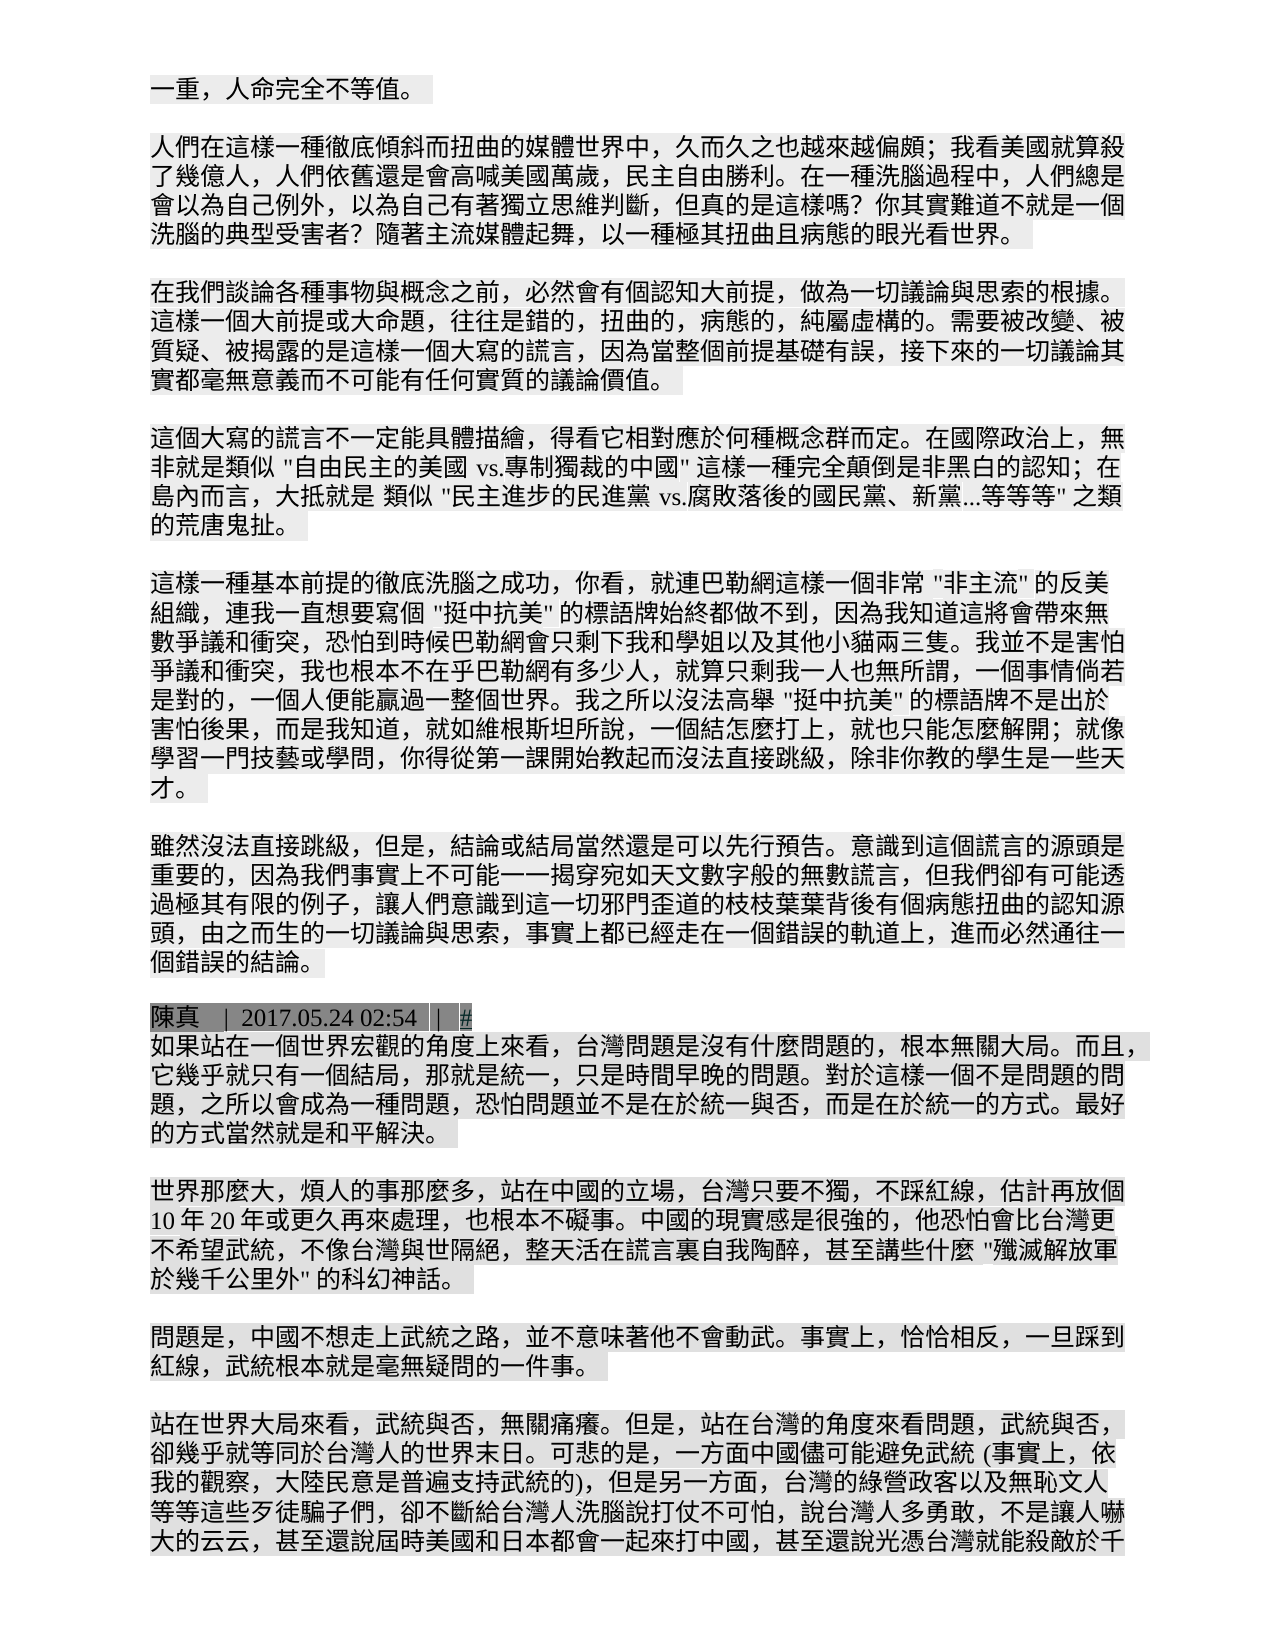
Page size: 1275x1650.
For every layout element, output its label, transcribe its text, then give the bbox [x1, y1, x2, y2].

text 陳真 | 2017.05.24 02:54 | # [150, 1003, 1125, 1032]
text 如果站在一個世界宏觀的角度上來看，台灣問題是沒有什麼問題的，根本無關大局。而且，它幾乎就只有一個結局，那就是統一，只是時間早晚的問題。對於這樣一個不是問題的問題，之所以會成為一種問題，恐怕問題並不是在於統一與否，而是在於統一的方式。最好的方式當然就是和平解決。 世界那麼大，煩人的事那麼多，站在中國的立場，台灣只要不獨，不踩紅線，估計再放個10年20年或更久再來處理，也根本不礙事。中國的現實感是很強的，他恐怕會比台灣更不希望武統，不像台灣與世隔絕，整天活在謊言裏自我陶醉，甚至講些什麼 "殲滅解放軍於幾千公里外" 的科幻神話。 問題是，中國不想走上武統之路，並不意味著他不會動武。事實上，恰恰相反，一旦踩到紅線，武統根本就是毫無疑問的一件事。 站在世界大局來看，武統與否，無關痛癢。但是，站在台灣的角度來看問題，武統與否，卻幾乎就等同於台灣人的世界末日。可悲的是，一方面中國儘可能避免武統 (事實上，依我的觀察，大陸民意是普遍支持武統的)，但是另一方面，台灣的綠營政客以及無恥文人等等這些歹徒騙子們，卻不斷給台灣人洗腦說打仗不可怕，說台灣人多勇敢，不是讓人嚇大的云云，甚至還說屆時美國和日本都會一起來打中國，甚至還說光憑台灣就能殺敵於千里之外。無數台灣人相信這類鬼話，進而把對岸的節制以及避免流血視為一種膽怯與無能，於是一步一步朝著自我毀滅的悲劇走。 如果今天的中國是一個對外四處燒殺擄掠、內部民不聊生的國家，那麼，你抗拒統一當然就很有道理，甚至全體台灣人為此犧牲都很值得肯定。但現實卻根本不是這樣，橫在台灣眼前的根本不是兩條艱難之路，根本不是一條上刀山一條下油鍋。而且恰恰相反，台灣所面臨的處境與選擇根本毫無任何懸念可言，眼前很明顯有兩條路，一條是為虎作倀，充當敗德血腥的美國走狗的自我毀滅之路，一條卻是繁榮富裕長久發展、而且極其有利於世界和平的正直康莊大道，白癡理當也知道應該選擇哪一條。 可悲的是，幾十年來的洗腦，使得台灣人正直的康莊大道不走，偏要充當血腥恐怖帝國的走狗，走上自我毀滅一途。 政治這種東西，光是罵政客不但毫無意義，而且很沒出息，畢竟牽涉到你自己以及你的後代子孫的事，你總該自己想點辦法出點力，儘可能去改變現狀，揭露政客謊言與醜陋貪婪，讓台灣社會儘早回頭，避免持續走上荒唐路，不再充當美國人的炮灰和馬前卒，不再充當真正敵人的武器與工具，傷害自己的正直弟兄姊妹，進而為自己招來根本毫無道德意義的戰火與橫禍。 在這樣的重大考量下，一時的選票多寡其實是沒有多大意義的，重要的絕不是一時的選舉勝負，而是一整個台灣社會是否能及時回頭，走向一條正直、和平與繁榮的坦途，而不是竟然蠢到用自己及後代孫的血肉去餵養一堆貪得無饜的人渣走狗。 長年以來，這樣一些政治不正確的卑微文章，卻為我個人招來巨大的痛苦；意義如此微小，痛苦卻如此巨大，箇中冤屈與代價，不足為外人道。但我依然常想起三十多年前那個少年陳真，比起現在的我，似乎真情無私多了，彷彿為了一個 "情" 字，哪怕對方僅僅只是一個陌生人，都能為他捨命。如今年過半百，生活如烈燄般折騰得體無完膚，再也扛不起、寫不出任何沉重的字眼，只能精疲力竭之餘，說點也許無甚意義的碎語，至於那些說不出，寫不來的，套句張兆和寫給沈從文的一封家書，我也只能 "用眼睛輕輕把它寫在這信紙上"。 我喜歡暗，但又怕黑暗帶來的孤獨，始終避免接觸那位 "黑暗詩人" 的詩。今天，第一次翻開維根斯坦最仰慕的這一位詩人Georg Trakl 的詩集，晚上下班回到家時，它已遠渡重洋來到台灣，靜靜躺在書桌上。五百多頁，我隨手翻開了一頁。題目：相遇。 異鄉的道路上--我們彼此打量 以疲憊的目光詢問道： 你這一生都做了些什麼？ 別出聲！別出聲！切莫哀愁！ 四周已愈加寒涼， 雲彩慢慢飄散遠方。 我覺得，詢問的時間已太多， 卻無人伴我們走向夜晚。 再隨手翻開另一頁，題目：夜歌。 衝我來吧，痛苦！傷口在燃燒。 我並不在乎這種煎熬！ 看呀，一顆星從我的傷口 謎一般向黑夜綻放！ 衝我來吧，死亡！我已完成。 [150, 1032, 1125, 1556]
text 英國這兩天有個演唱會發生自殺攻擊，導致22人死亡，媒體自然又是大篇幅報導，眾人哀悼、譴責、祈福等等，甚至稱它是一場「大屠殺」。可是你知道嗎？川普上台後，"大方" 授權美軍任意大開殺戒，光是三月二十三日在伊拉克的一場所謂追擊恐怖份子的轟炸中，就直接殺害了兩百多個平民，創下2003年入侵伊拉克以來，在單次轟炸中屠殺最多平民的記錄。 另外，根據事實上相當親美且立場偏頗的 HRW(人權觀察組織)的統計，光是在過去一個月，美軍所主導的所謂敘利亞聯軍或反抗軍(其實就是一群無惡不作、殺人不眨眼的土匪軍)，就殺害了225個平民，其中兒童與婦女佔了將近四成，同樣創下自2014年以來單一月份屠殺最多平民的記錄。 這幾年以來，美國對於這些極其大量的所謂 "誤炸"，已經連 "誤炸" 一詞都懶得表態與修飾，主流媒體更是幾無片語隻字，彷彿死的不是成千上萬的人，而只是一堆數不清的螞蟻。但是，只要是西方世界受到一點點相對而言根本微不足道的攻擊，卻馬上舉世哀悼，一輕一重，人命完全不等值。 人們在這樣一種徹底傾斜而扭曲的媒體世界中，久而久之也越來越偏頗；我看美國就算殺了幾億人，人們依舊還是會高喊美國萬歲，民主自由勝利。在一種洗腦過程中，人們總是會以為自己例外，以為自己有著獨立思維判斷，但真的是這樣嗎？你其實難道不就是一個洗腦的典型受害者？隨著主流媒體起舞，以一種極其扭曲且病態的眼光看世界。 在我們談論各種事物與概念之前，必然會有個認知大前提，做為一切議論與思索的根據。這樣一個大前提或大命題，往往是錯的，扭曲的，病態的，純屬虛構的。需要被改變、被質疑、被揭露的是這樣一個大寫的謊言，因為當整個前提基礎有誤，接下來的一切議論其實都毫無意義而不可能有任何實質的議論價值。 這個大寫的謊言不一定能具體描繪，得看它相對應於何種概念群而定。在國際政治上，無非就是類似 "自由民主的美國 vs.專制獨裁的中國" 這樣一種完全顛倒是非黑白的認知；在島內而言，大抵就是 類似 "民主進步的民進黨 vs.腐敗落後的國民黨、新黨...等等等" 之類的荒唐鬼扯。 這樣一種基本前提的徹底洗腦之成功，你看，就連巴勒網這樣一個非常 "非主流" 的反美組織，連我一直想要寫個 "挺中抗美" 的標語牌始終都做不到，因為我知道這將會帶來無數爭議和衝突，恐怕到時候巴勒網會只剩下我和學姐以及其他小貓兩三隻。我並不是害怕爭議和衝突，我也根本不在乎巴勒網有多少人，就算只剩我一人也無所謂，一個事情倘若是對的，一個人便能贏過一整個世界。我之所以沒法高舉 "挺中抗美" 的標語牌不是出於害怕後果，而是我知道，就如維根斯坦所說，一個結怎麼打上，就也只能怎麼解開；就像學習一門技藝或學問，你得從第一課開始教起而沒法直接跳級，除非你教的學生是一些天才。 雖然沒法直接跳級，但是，結論或結局當然還是可以先行預告。意識到這個謊言的源頭是重要的，因為我們事實上不可能一一揭穿宛如天文數字般的無數謊言，但我們卻有可能透過極其有限的例子，讓人們意識到這一切邪門歪道的枝枝葉葉背後有個病態扭曲的認知源頭，由之而生的一切議論與思索，事實上都已經走在一個錯誤的軌道上，進而必然通往一個錯誤的結論。 [150, 75, 1125, 978]
